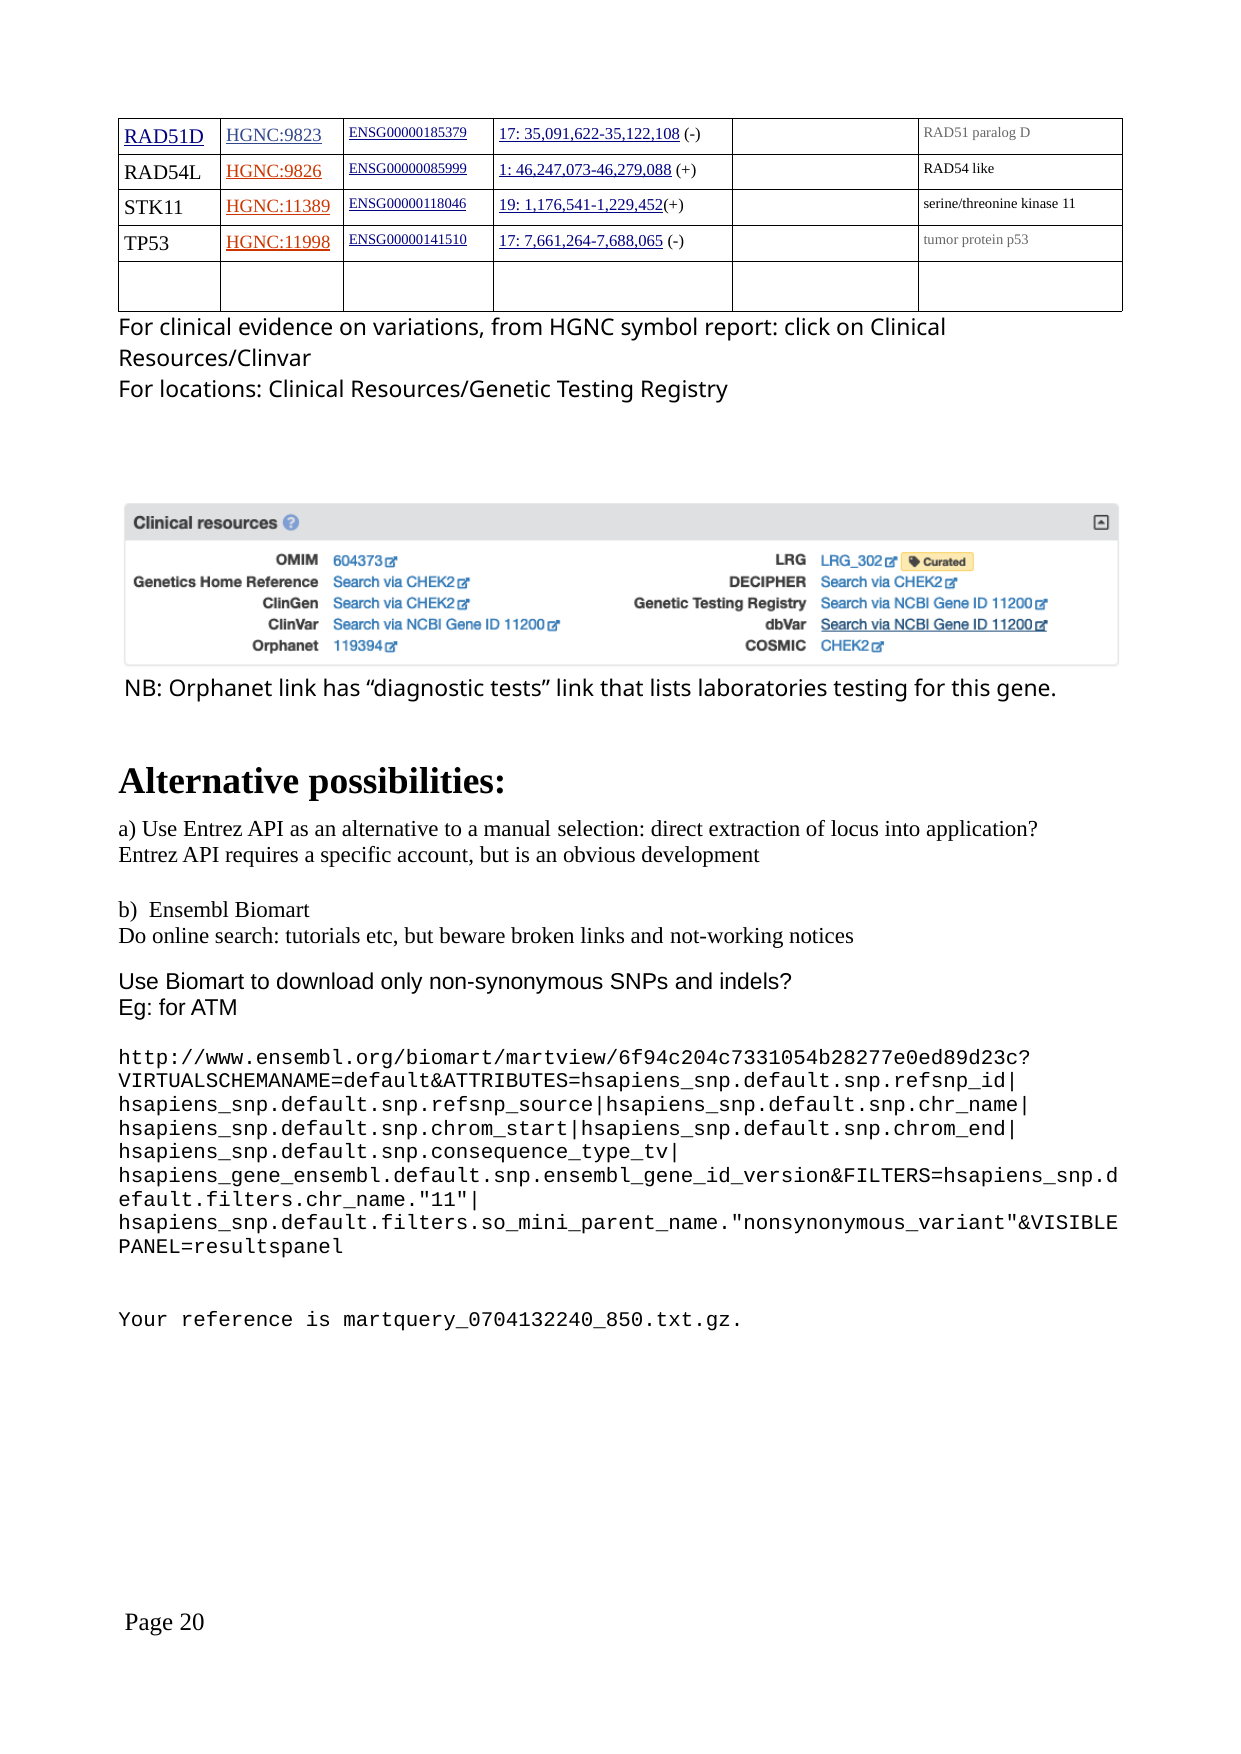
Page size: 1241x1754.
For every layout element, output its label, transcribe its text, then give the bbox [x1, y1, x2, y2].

table_cell RAD54 like [919, 155, 1122, 189]
table_cell tumor protein p53 [919, 226, 1122, 261]
text http://www.ensembl.org/biomart/martview/6f94c204c7331054b28277e0ed89d23c?VIRTUALSCHEMANAME=default&ATTRIBUTES=hsapiens_snp.default.snp.refsnp_id|hsapiens_snp.default.snp.refsnp_source|hsapiens_snp.default.snp.chr_name|hsapiens_snp.default.snp.chrom_start|hsapiens_snp.default.snp.chrom_end|hsapiens_snp.default.snp.consequence_type_tv|hsapiens_gene_ensembl.default.snp.ensembl_gene_id_version&FILTERS=hsapiens_snp.default.filters.chr_name."11"|hsapiens_snp.default.filters.so_mini_parent_name."nonsynonymous_variant"&VISIBLEPANEL=resultspanel [118, 1047, 1122, 1259]
table_cell [221, 262, 343, 311]
table_cell HGNC:9823 [221, 119, 343, 154]
table_cell HGNC:9826 [221, 155, 343, 189]
text Your reference is martquery_0704132240_850.txt.gz. [118, 1309, 1122, 1333]
table_cell HGNC:11998 [221, 226, 343, 261]
table_cell RAD54L [119, 155, 220, 189]
table_cell ENSG00000085999 [344, 155, 493, 189]
table_cell 17: 7,661,264-7,688,065 (-) [494, 226, 732, 261]
table_cell serine/threonine kinase 11 [919, 190, 1122, 225]
table_cell [494, 262, 732, 311]
text For clinical evidence on variations, from HGNC symbol report: click on Clinical Resources/Clinvar [118, 312, 1122, 373]
subtitle Alternative possibilities: [118, 759, 1122, 802]
table_cell ENSG00000118046 [344, 190, 493, 225]
table_cell [733, 119, 918, 154]
table_cell [733, 262, 918, 311]
table_cell [919, 262, 1122, 311]
table_cell [733, 190, 918, 225]
table_cell [733, 226, 918, 261]
picture [118, 498, 1123, 672]
text b) Ensembl Biomart [118, 896, 1122, 922]
text Do online search: tutorials etc, but beware broken links and not-working notices [118, 922, 1122, 949]
table_cell [344, 262, 493, 311]
text a) Use Entrez API as an alternative to a manual selection: direct extraction of locus into application? [118, 814, 1122, 841]
table_cell 19: 1,176,541-1,229,452(+) [494, 190, 732, 225]
table_cell TP53 [119, 226, 220, 261]
table_cell [119, 262, 220, 311]
text Entrez API requires a specific account, but is an obvious development [118, 841, 1122, 867]
text NB: Orphanet link has “diagnostic tests” link that lists laboratories testing for this gene. [118, 672, 1122, 703]
table_cell 17: 35,091,622-35,122,108 (-) [494, 119, 732, 154]
text Use Biomart to download only non-synonymous SNPs and indels? [118, 968, 1122, 994]
table_cell 1: 46,247,073-46,279,088 (+) [494, 155, 732, 189]
text For locations: Clinical Resources/Genetic Testing Registry [118, 373, 1122, 404]
text Eg: for ATM [118, 994, 1122, 1020]
table_cell ENSG00000185379 [344, 119, 493, 154]
table_cell STK11 [119, 190, 220, 225]
table_cell ENSG00000141510 [344, 226, 493, 261]
table_cell HGNC:11389 [221, 190, 343, 225]
table_cell RAD51D [119, 119, 220, 154]
table_cell RAD51 paralog D [919, 119, 1122, 154]
table_cell [733, 155, 918, 189]
